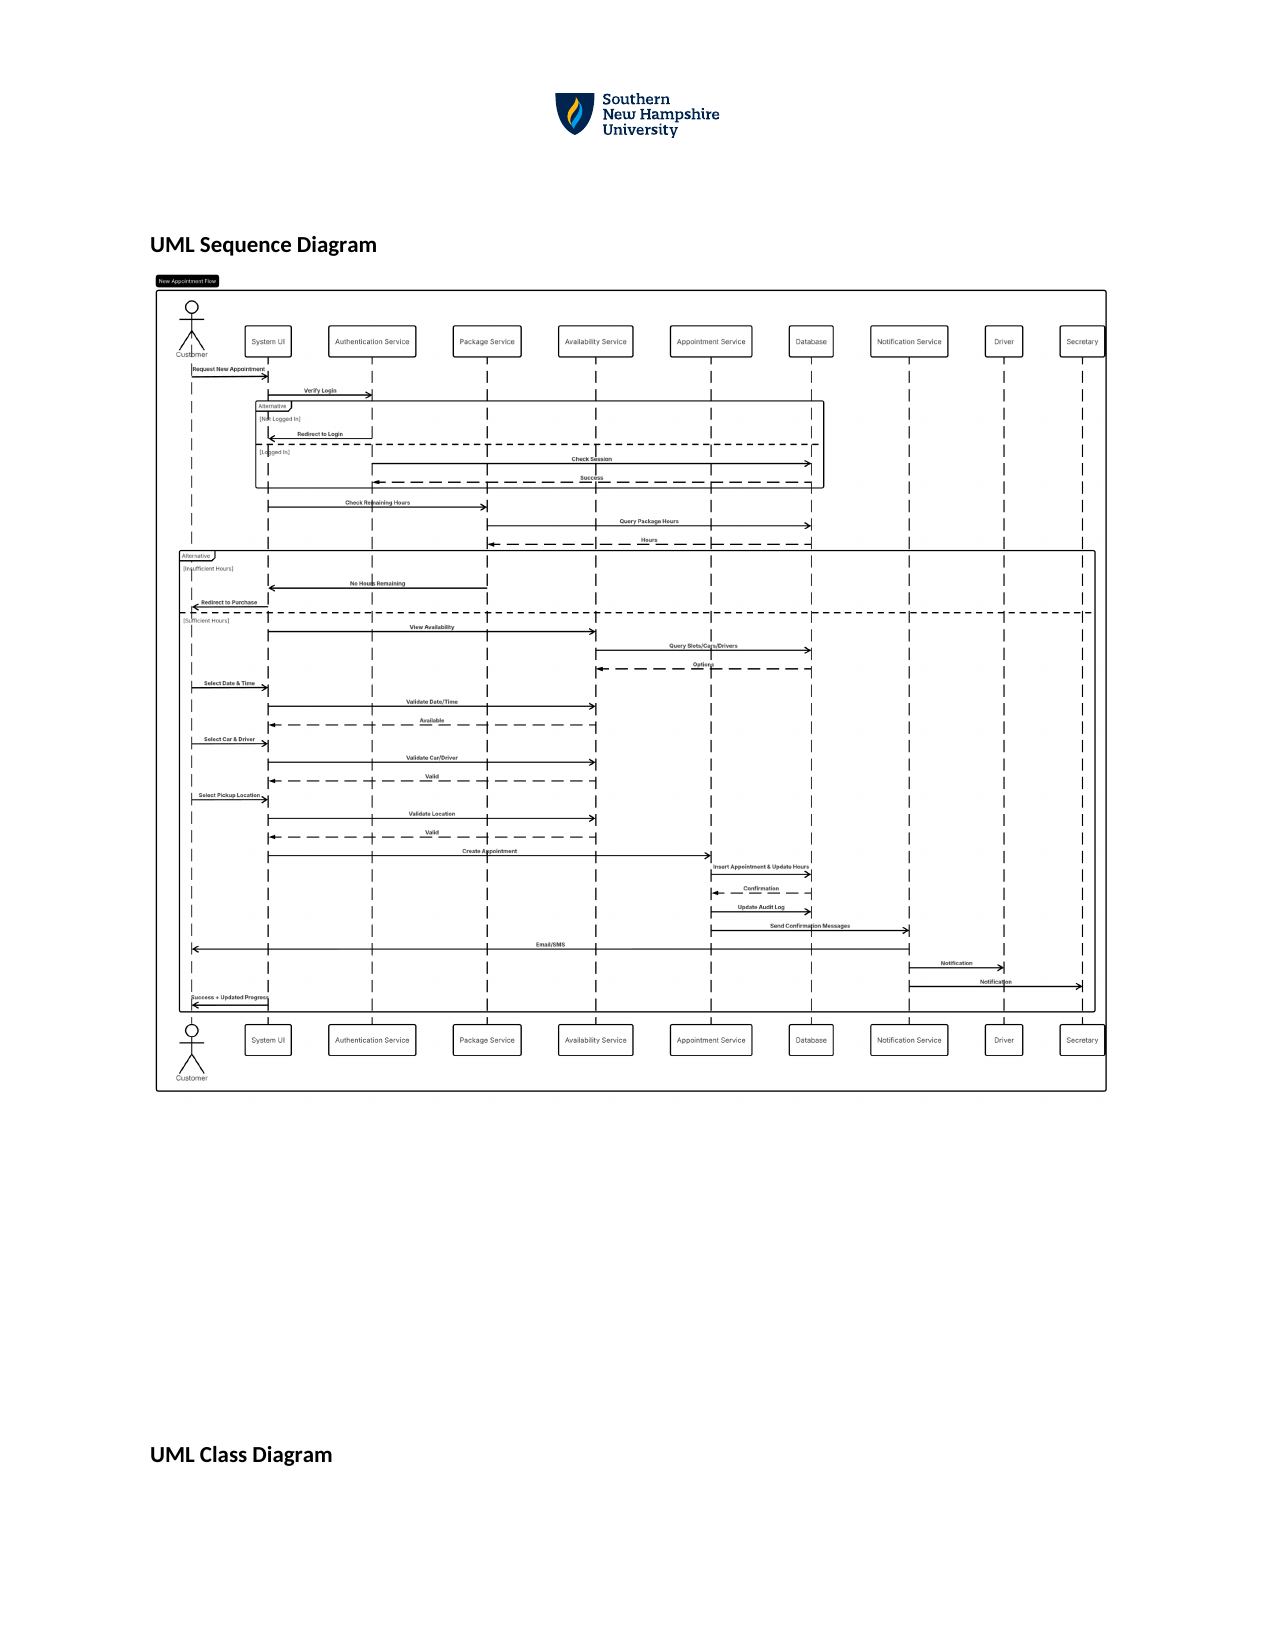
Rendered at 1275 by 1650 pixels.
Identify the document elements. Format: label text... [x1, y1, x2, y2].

subtitle UML Class Diagram [150, 1440, 1125, 1468]
picture [143, 262, 1119, 1104]
subtitle UML Sequence Diagram [150, 230, 1125, 258]
